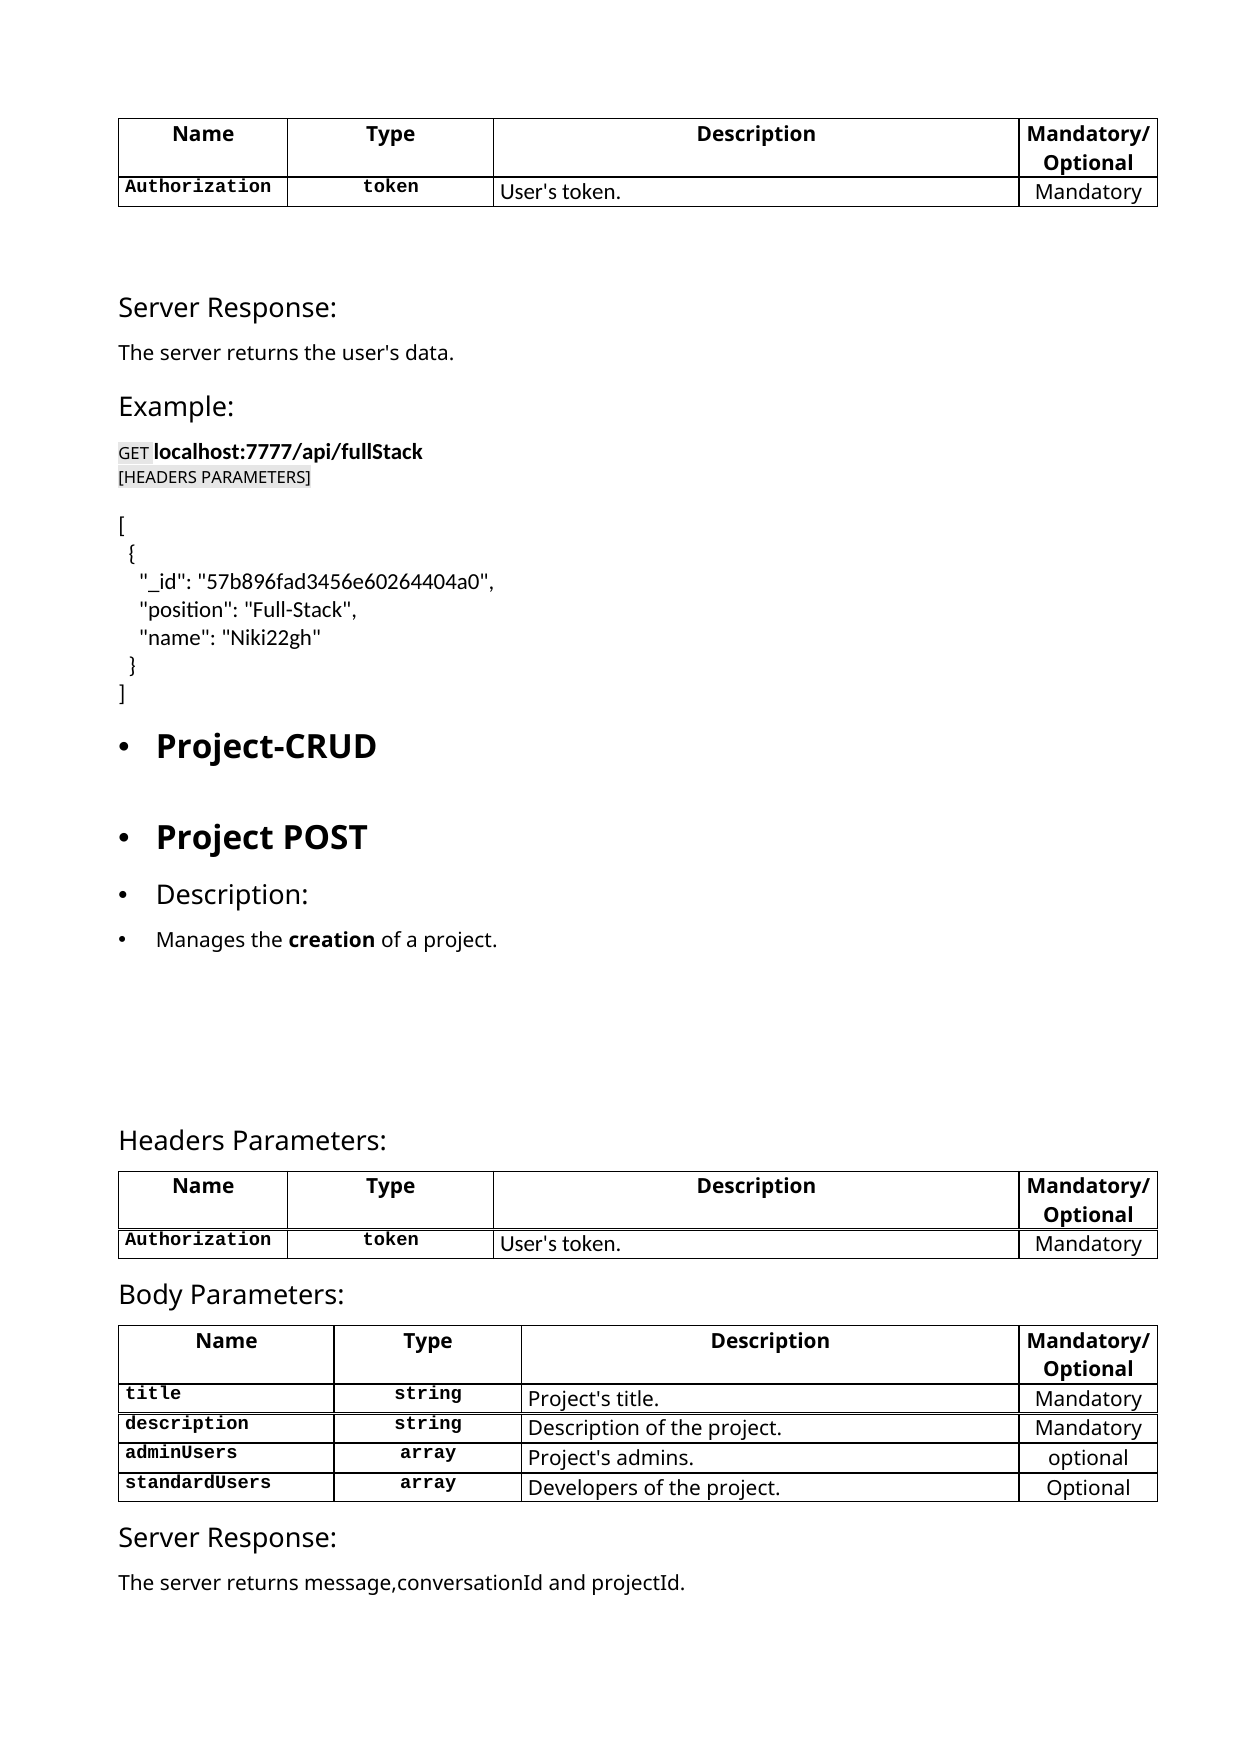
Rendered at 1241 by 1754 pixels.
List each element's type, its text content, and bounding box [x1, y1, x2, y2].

table_cell adminUsers [119, 1444, 333, 1472]
text The server returns the user's data. [118, 338, 1122, 367]
table_header Name [119, 1326, 333, 1383]
table_cell Authorization [119, 178, 287, 206]
table_cell array [335, 1474, 521, 1501]
table_cell Project's title. [522, 1385, 1018, 1412]
table_cell User's token. [494, 178, 1018, 206]
table_header Mandatory/ Optional [1020, 1326, 1157, 1383]
table_cell description [119, 1415, 333, 1442]
text GET localhost:7777/api/fullStack [118, 437, 1122, 465]
table_header Name [119, 1172, 287, 1228]
table_cell Mandatory [1020, 178, 1157, 206]
table_cell string [335, 1385, 521, 1412]
text Server Response: [118, 289, 1122, 326]
list Project-CRUD [81, 723, 1122, 769]
table_cell token [288, 1231, 493, 1258]
table_cell Mandatory [1020, 1385, 1157, 1412]
table_header Type [288, 119, 493, 176]
table_cell Description of the project. [522, 1415, 1018, 1442]
table_cell User's token. [494, 1231, 1018, 1258]
table_cell Authorization [119, 1231, 287, 1258]
table_header Description [522, 1326, 1018, 1383]
table_header Type [335, 1326, 521, 1383]
list Project POST [81, 814, 1122, 859]
text Example: [118, 388, 1122, 425]
table_cell Mandatory [1020, 1415, 1157, 1442]
text [ { "_id": "57b896fad3456e60264404a0", "position": "Full-Stack", "name": "Niki22gh" } ] [118, 511, 1122, 707]
table_cell optional [1020, 1444, 1157, 1472]
table_header Mandatory/ Optional [1020, 119, 1157, 176]
table_header Mandatory/ Optional [1020, 1172, 1157, 1228]
table_cell string [335, 1415, 521, 1442]
text Headers Parameters: [118, 1121, 1122, 1158]
table_cell standardUsers [119, 1474, 333, 1501]
table_header Name [119, 119, 287, 176]
table_header Description [494, 1172, 1018, 1228]
table_cell title [119, 1385, 333, 1412]
table_cell Project's admins. [522, 1444, 1018, 1472]
table_header Type [288, 1172, 493, 1228]
table_cell Developers of the project. [522, 1474, 1018, 1501]
text [HEADERS PARAMETERS] [118, 465, 1122, 488]
table_cell Mandatory [1020, 1231, 1157, 1258]
list Manages the creation of a project. [81, 925, 1122, 1096]
text Server Response: [118, 1518, 1122, 1555]
table_cell array [335, 1444, 521, 1472]
table_header Description [494, 119, 1018, 176]
text The server returns message,conversationId and projectId. [118, 1568, 1122, 1596]
text Body Parameters: [118, 1275, 1122, 1312]
table_cell Optional [1020, 1474, 1157, 1501]
list Description: [81, 876, 1122, 912]
table_cell token [288, 178, 493, 206]
